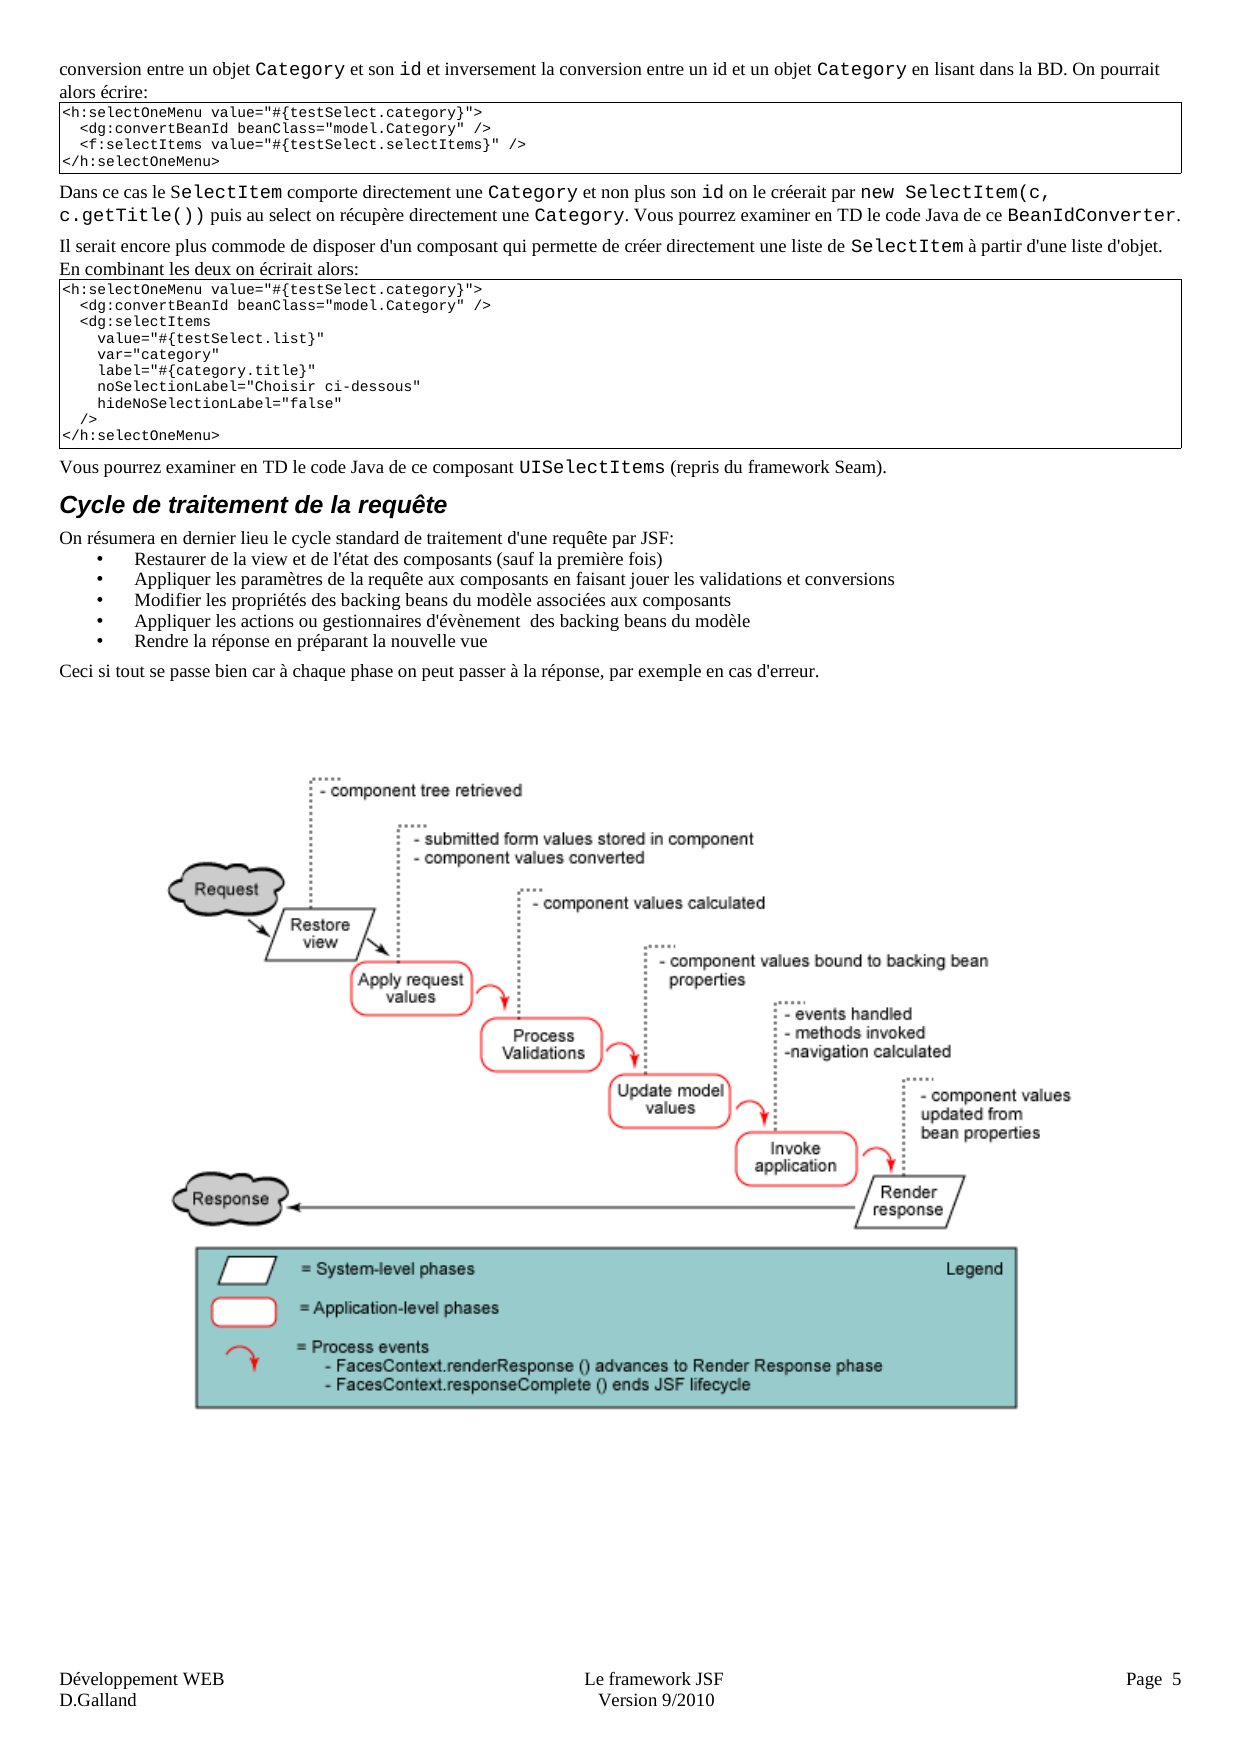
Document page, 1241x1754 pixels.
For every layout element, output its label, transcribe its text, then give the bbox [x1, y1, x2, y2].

text <dg:selectItems [60, 312, 1181, 328]
text Ceci si tout se passe bien car à chaque phase on peut passer à la réponse, par exemple en cas d'erreur. [59, 661, 1181, 681]
subtitle Cycle de traitement de la requête [59, 491, 1181, 519]
list Modifier les propriétés des backing beans du modèle associées aux composants [97, 590, 1181, 610]
text </h:selectOneMenu> [60, 151, 1181, 173]
text On résumera en dernier lieu le cycle standard de traitement d'une requête par JSF: [59, 527, 1181, 548]
text <dg:convertBeanId beanClass="model.Category" /> [60, 118, 1181, 135]
text Il serait encore plus commode de disposer d'un composant qui permette de créer directement une liste de SelectItem à partir d'une liste d'objet. En combinant les deux on écrirait alors: [59, 236, 1181, 279]
list Appliquer les actions ou gestionnaires d'évènement des backing beans du modèle [97, 610, 1181, 631]
list Restaurer de la view et de l'état des composants (sauf la première fois) [97, 548, 1181, 569]
text <h:selectOneMenu value="#{testSelect.category}"> [60, 280, 1181, 296]
text noSelectionLabel="Choisir ci-dessous" [60, 377, 1181, 393]
text <f:selectItems value="#{testSelect.selectItems}" /> [60, 135, 1181, 151]
text conversion entre un objet Category et son id et inversement la conversion entre un id et un objet Category en lisant dans la BD. On pourrait alors écrire: [59, 59, 1181, 102]
text label="#{category.title}" [60, 361, 1181, 377]
text hideNoSelectionLabel="false" [60, 393, 1181, 409]
list Rendre la réponse en préparant la nouvelle vue [97, 631, 1181, 652]
text /> [60, 409, 1181, 426]
text Dans ce cas le SelectItem comporte directement une Category et non plus son id on le créerait par new SelectItem(c, c.getTitle()) puis au select on récupère directement une Category. Vous pourrez examiner en TD le code Java de ce BeanIdConverter. [59, 182, 1181, 227]
text value="#{testSelect.list}" [60, 328, 1181, 344]
picture [164, 770, 1076, 1411]
text Vous pourrez examiner en TD le code Java de ce composant UISelectItems (repris du framework Seam). [59, 457, 1181, 479]
text <h:selectOneMenu value="#{testSelect.category}"> [60, 103, 1181, 118]
text <dg:convertBeanId beanClass="model.Category" /> [60, 296, 1181, 312]
text var="category" [60, 344, 1181, 361]
text </h:selectOneMenu> [60, 426, 1181, 448]
list Appliquer les paramètres de la requête aux composants en faisant jouer les validations et conversions [97, 569, 1181, 590]
